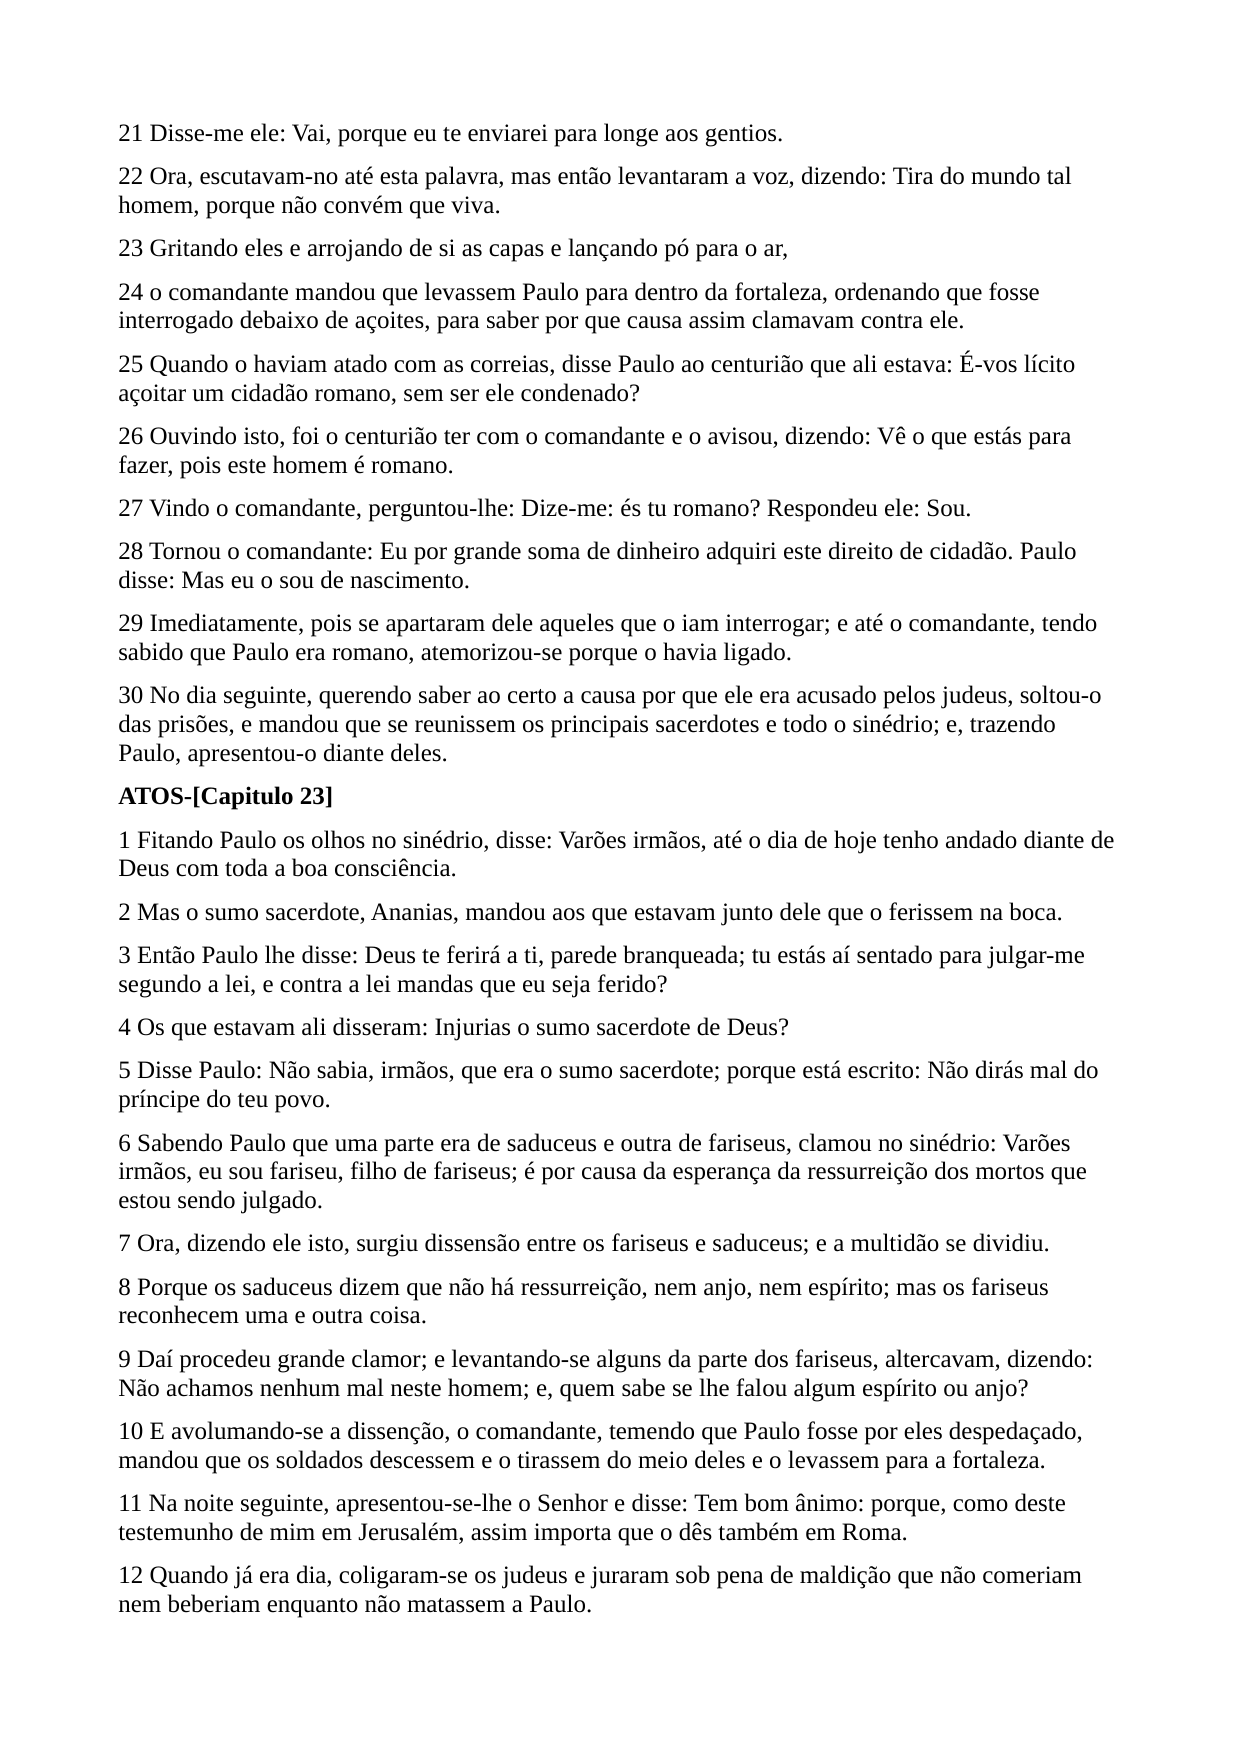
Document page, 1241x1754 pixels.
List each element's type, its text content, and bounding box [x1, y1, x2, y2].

text 11 Na noite seguinte, apresentou-se-lhe o Senhor e disse: Tem bom ânimo: porque, como deste testemunho de mim em Jerusalém, assim importa que o dês também em Roma. [118, 1488, 1122, 1546]
text ATOS-[Capitulo 23] [118, 781, 1122, 810]
text 30 No dia seguinte, querendo saber ao certo a causa por que ele era acusado pelos judeus, soltou-o das prisões, e mandou que se reunissem os principais sacerdotes e todo o sinédrio; e, trazendo Paulo, apresentou-o diante deles. [118, 681, 1122, 767]
text 8 Porque os saduceus dizem que não há ressurreição, nem anjo, nem espírito; mas os fariseus reconhecem uma e outra coisa. [118, 1272, 1122, 1329]
text 22 Ora, escutavam-no até esta palavra, mas então levantaram a voz, dizendo: Tira do mundo tal homem, porque não convém que viva. [118, 161, 1122, 219]
text 24 o comandante mandou que levassem Paulo para dentro da fortaleza, ordenando que fosse interrogado debaixo de açoites, para saber por que causa assim clamavam contra ele. [118, 277, 1122, 334]
text 2 Mas o sumo sacerdote, Ananias, mandou aos que estavam junto dele que o ferissem na boca. [118, 897, 1122, 926]
text 1 Fitando Paulo os olhos no sinédrio, disse: Varões irmãos, até o dia de hoje tenho andado diante de Deus com toda a boa consciência. [118, 825, 1122, 882]
text 28 Tornou o comandante: Eu por grande soma de dinheiro adquiri este direito de cidadão. Paulo disse: Mas eu o sou de nascimento. [118, 536, 1122, 594]
text 7 Ora, dizendo ele isto, surgiu dissensão entre os fariseus e saduceus; e a multidão se dividiu. [118, 1228, 1122, 1257]
text 27 Vindo o comandante, perguntou-lhe: Dize-me: és tu romano? Respondeu ele: Sou. [118, 493, 1122, 522]
text 3 Então Paulo lhe disse: Deus te ferirá a ti, parede branqueada; tu estás aí sentado para julgar-me segundo a lei, e contra a lei mandas que eu seja ferido? [118, 940, 1122, 998]
text 6 Sabendo Paulo que uma parte era de saduceus e outra de fariseus, clamou no sinédrio: Varões irmãos, eu sou fariseu, filho de fariseus; é por causa da esperança da ressurreição dos mortos que estou sendo julgado. [118, 1128, 1122, 1214]
text 4 Os que estavam ali disseram: Injurias o sumo sacerdote de Deus? [118, 1012, 1122, 1041]
text 25 Quando o haviam atado com as correias, disse Paulo ao centurião que ali estava: É-vos lícito açoitar um cidadão romano, sem ser ele condenado? [118, 349, 1122, 406]
text 23 Gritando eles e arrojando de si as capas e lançando pó para o ar, [118, 233, 1122, 262]
text 9 Daí procedeu grande clamor; e levantando-se alguns da parte dos fariseus, altercavam, dizendo: Não achamos nenhum mal neste homem; e, quem sabe se lhe falou algum espírito ou anjo? [118, 1344, 1122, 1401]
text 10 E avolumando-se a dissenção, o comandante, temendo que Paulo fosse por eles despedaçado, mandou que os soldados descessem e o tirassem do meio deles e o levassem para a fortaleza. [118, 1416, 1122, 1473]
text 5 Disse Paulo: Não sabia, irmãos, que era o sumo sacerdote; porque está escrito: Não dirás mal do príncipe do teu povo. [118, 1056, 1122, 1113]
text 29 Imediatamente, pois se apartaram dele aqueles que o iam interrogar; e até o comandante, tendo sabido que Paulo era romano, atemorizou-se porque o havia ligado. [118, 608, 1122, 666]
text 12 Quando já era dia, coligaram-se os judeus e juraram sob pena de maldição que não comeriam nem beberiam enquanto não matassem a Paulo. [118, 1560, 1122, 1618]
text 21 Disse-me ele: Vai, porque eu te enviarei para longe aos gentios. [118, 118, 1122, 147]
text 26 Ouvindo isto, foi o centurião ter com o comandante e o avisou, dizendo: Vê o que estás para fazer, pois este homem é romano. [118, 421, 1122, 478]
